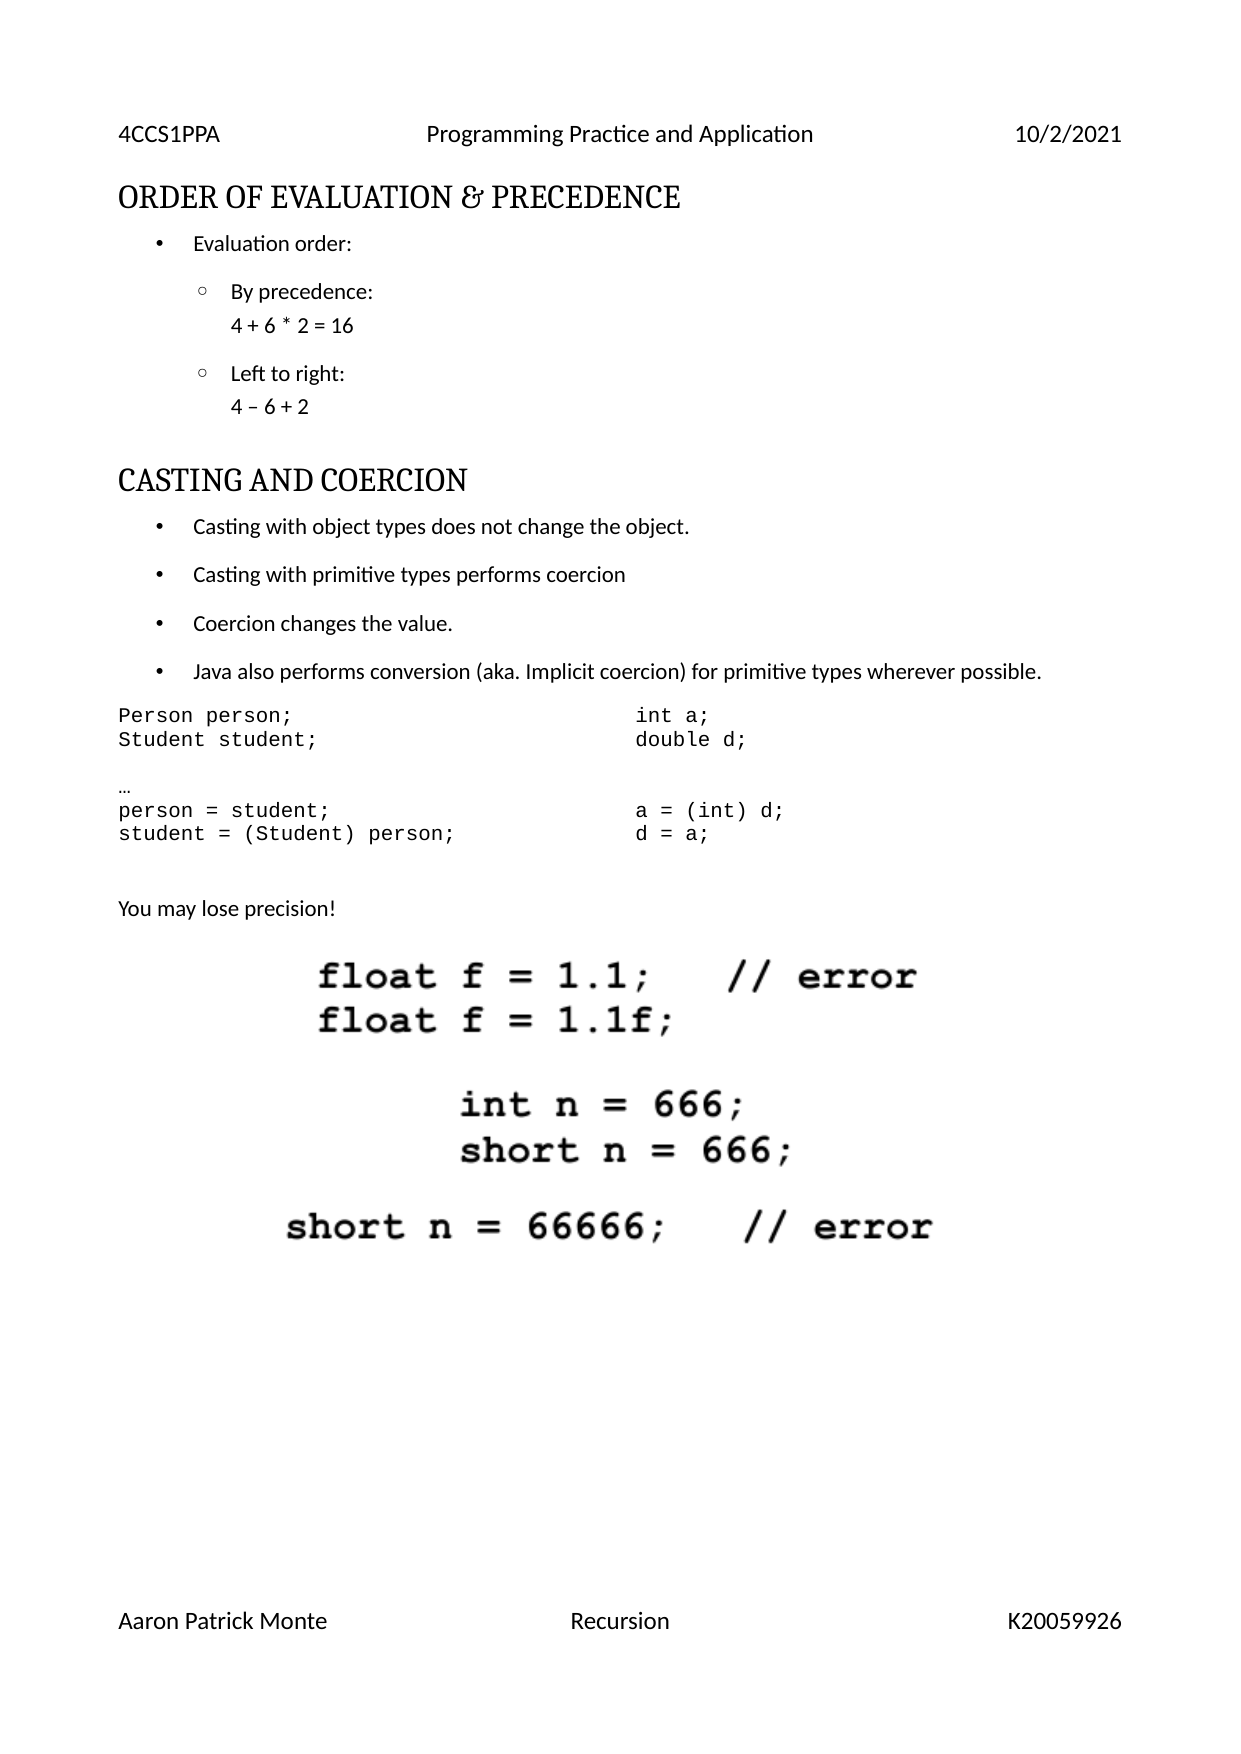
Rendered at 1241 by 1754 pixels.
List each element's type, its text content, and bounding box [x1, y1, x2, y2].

list By precedence: 4 + 6 * 2 = 16 [193, 277, 1122, 339]
list Java also performs conversion (aka. Implicit coercion) for primitive types wherever possible. [156, 657, 1122, 685]
picture [306, 944, 934, 1059]
picture [442, 1077, 798, 1178]
text person = student; a = (int) d; [118, 799, 1122, 823]
text … [118, 776, 1122, 799]
list Casting with primitive types performs coercion [156, 561, 1122, 589]
subtitle Casting and coercion [118, 461, 1122, 500]
list Evaluation order: [156, 229, 1122, 257]
list Casting with object types does not change the object. [156, 512, 1122, 541]
text student = (Student) person; d = a; [118, 823, 1122, 847]
picture [268, 1194, 963, 1253]
list Left to right: 4 – 6 + 2 [193, 359, 1122, 421]
text Person person; int a; [118, 705, 1122, 729]
text Student student; double d; [118, 729, 1122, 752]
text You may lose precision! [118, 894, 1122, 922]
subtitle Order of evaluation & precedence [118, 178, 1122, 217]
list Coercion changes the value. [156, 609, 1122, 637]
